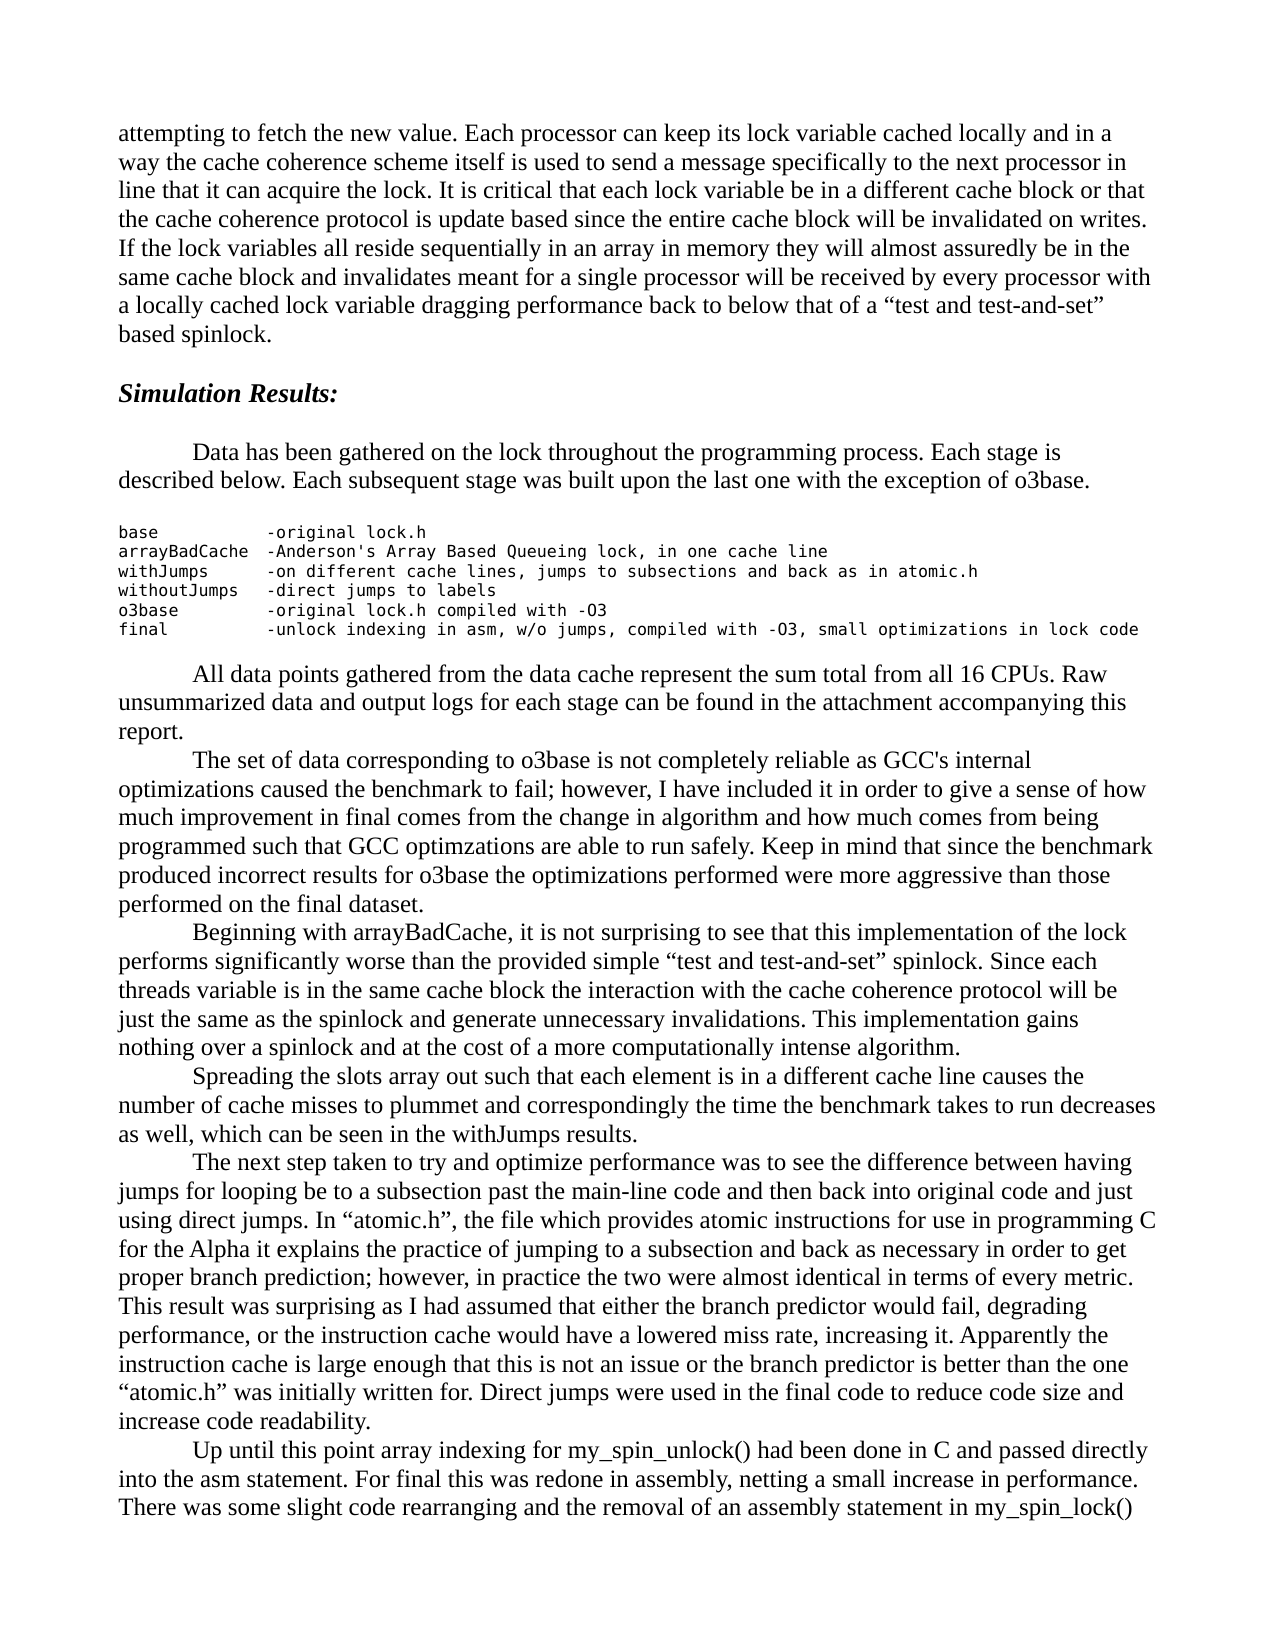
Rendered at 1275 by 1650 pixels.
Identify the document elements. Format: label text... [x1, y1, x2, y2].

text Data has been gathered on the lock throughout the programming process. Each stage is described below. Each subsequent stage was built upon the last one with the exception of o3base. [118, 437, 1157, 494]
text The set of data corresponding to o3base is not completely reliable as GCC's internal optimizations caused the benchmark to fail; however, I have included it in order to give a sense of how much improvement in final comes from the change in algorithm and how much comes from being programmed such that GCC optimzations are able to run safely. Keep in mind that since the benchmark produced incorrect results for o3base the optimizations performed were more aggressive than those performed on the final dataset. [118, 745, 1157, 917]
text attempting to fetch the new value. Each processor can keep its lock variable cached locally and in a way the cache coherence scheme itself is used to send a message specifically to the next processor in line that it can acquire the lock. It is critical that each lock variable be in a different cache block or that the cache coherence protocol is update based since the entire cache block will be invalidated on writes. If the lock variables all reside sequentially in an array in memory they will almost assuredly be in the same cache block and invalidates meant for a single processor will be received by every processor with a locally cached lock variable dragging performance back to below that of a “test and test-and-set” based spinlock. [118, 118, 1157, 348]
text All data points gathered from the data cache represent the sum total from all 16 CPUs. Raw unsummarized data and output logs for each stage can be found in the attachment accompanying this report. [118, 659, 1157, 745]
text The next step taken to try and optimize performance was to see the difference between having jumps for looping be to a subsection past the main-line code and then back into original code and just using direct jumps. In “atomic.h”, the file which provides atomic instructions for use in programming C for the Alpha it explains the practice of jumping to a subsection and back as necessary in order to get proper branch prediction; however, in practice the two were almost identical in terms of every metric. This result was surprising as I had assumed that either the branch predictor would fail, degrading performance, or the instruction cache would have a lowered miss rate, increasing it. Apparently the instruction cache is large enough that this is not an issue or the branch predictor is better than the one “atomic.h” was initially written for. Direct jumps were used in the final code to reduce code size and increase code readability. [118, 1147, 1157, 1435]
text Beginning with arrayBadCache, it is not surprising to see that this implementation of the lock performs significantly worse than the provided simple “test and test-and-set” spinlock. Since each threads variable is in the same cache block the interaction with the cache coherence protocol will be just the same as the spinlock and generate unnecessary invalidations. This implementation gains nothing over a spinlock and at the cost of a more computationally intense algorithm. [118, 917, 1157, 1061]
text Spreading the slots array out such that each element is in a different cache line causes the number of cache misses to plummet and correspondingly the time the benchmark takes to run decreases as well, which can be seen in the withJumps results. [118, 1061, 1157, 1147]
text Simulation Results: [118, 377, 1157, 408]
text Up until this point array indexing for my_spin_unlock() had been done in C and passed directly into the asm statement. For final this was redone in assembly, netting a small increase in performance. There was some slight code rearranging and the removal of an assembly statement in my_spin_lock() [118, 1435, 1157, 1521]
text base -original lock.h [118, 523, 1157, 542]
text withoutJumps -direct jumps to labels [118, 581, 1157, 601]
text withJumps -on different cache lines, jumps to subsections and back as in atomic.h [118, 562, 1157, 581]
text arrayBadCache -Anderson's Array Based Queueing lock, in one cache line [118, 542, 1157, 562]
text o3base -original lock.h compiled with -O3 [118, 601, 1157, 620]
text final -unlock indexing in asm, w/o jumps, compiled with -O3, small optimizations in lock code [118, 620, 1157, 639]
